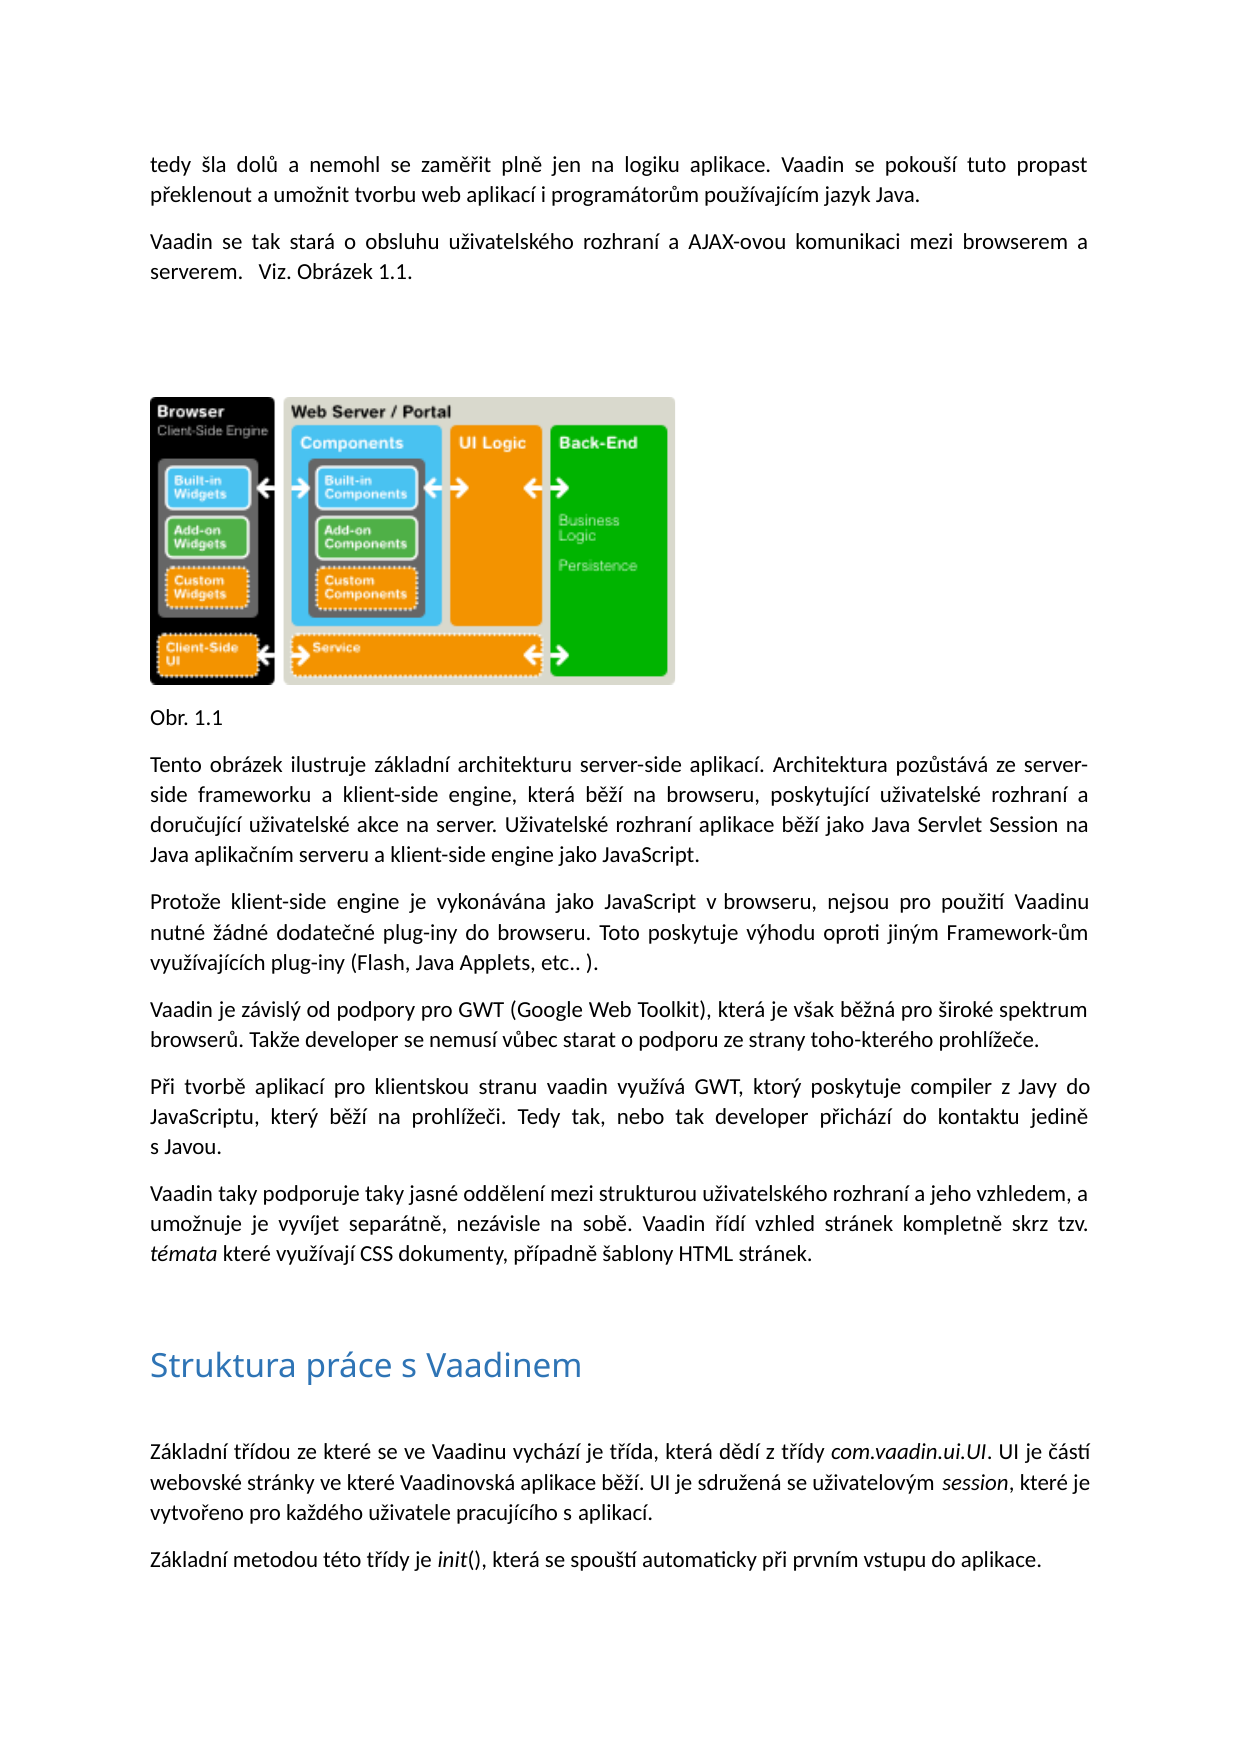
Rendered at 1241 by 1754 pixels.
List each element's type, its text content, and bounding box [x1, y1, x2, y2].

picture [150, 397, 675, 685]
text Při tvorbě aplikací pro klientskou stranu vaadin využívá GWT, ktorý poskytuje compiler z Javy do JavaScriptu, který běží na prohlížeči. Tedy tak, nebo tak developer přichází do kontaktu jedině s Javou. [150, 1072, 1090, 1160]
text Tento obrázek ilustruje základní architekturu server-side aplikací. Architektura pozůstává ze server-side frameworku a klient-side engine, která běží na browseru, poskytující uživatelské rozhraní a doručující uživatelské akce na server. Uživatelské rozhraní aplikace běží jako Java Servlet Session na Java aplikačním serveru a klient-side engine jako JavaScript. [150, 750, 1090, 868]
text Vaadin se tak stará o obsluhu uživatelského rozhraní a AJAX-ovou komunikaci mezi browserem a serverem. Viz. Obrázek 1.1. [150, 227, 1090, 285]
text Obr. 1.1 [150, 703, 1090, 731]
text Vaadin je závislý od podpory pro GWT (Google Web Toolkit), která je však běžná pro široké spektrum browserů. Takže developer se nemusí vůbec starat o podporu ze strany toho-kterého prohlížeče. [150, 995, 1090, 1053]
text Základní metodou této třídy je init(), která se spouští automaticky při prvním vstupu do aplikace. [150, 1545, 1090, 1573]
text Protože klient-side engine je vykonávána jako JavaScript v browseru, nejsou pro použití Vaadinu nutné žádné dodatečné plug-iny do browseru. Toto poskytuje výhodu oproti jiným Framework-ům využívajících plug-iny (Flash, Java Applets, etc.. ). [150, 887, 1090, 976]
text Základní třídou ze které se ve Vaadinu vychází je třída, která dědí z třídy com.vaadin.ui.UI. UI je částí webovské stránky ve které Vaadinovská aplikace běží. UI je sdružená se uživatelovým session, které je vytvořeno pro každého uživatele pracujícího s aplikací. [150, 1437, 1090, 1526]
text tedy šla dolů a nemohl se zaměřit plně jen na logiku aplikace. Vaadin se pokouší tuto propast překlenout a umožnit tvorbu web aplikací i programátorům používajícím jazyk Java. [150, 150, 1090, 208]
subtitle Struktura práce s Vaadinem [150, 1342, 1090, 1387]
text Vaadin taky podporuje taky jasné oddělení mezi strukturou uživatelského rozhraní a jeho vzhledem, a umožnuje je vyvíjet separátně, nezávisle na sobě. Vaadin řídí vzhled stránek kompletně skrz tzv. témata které využívají CSS dokumenty, případně šablony HTML stránek. [150, 1179, 1090, 1267]
